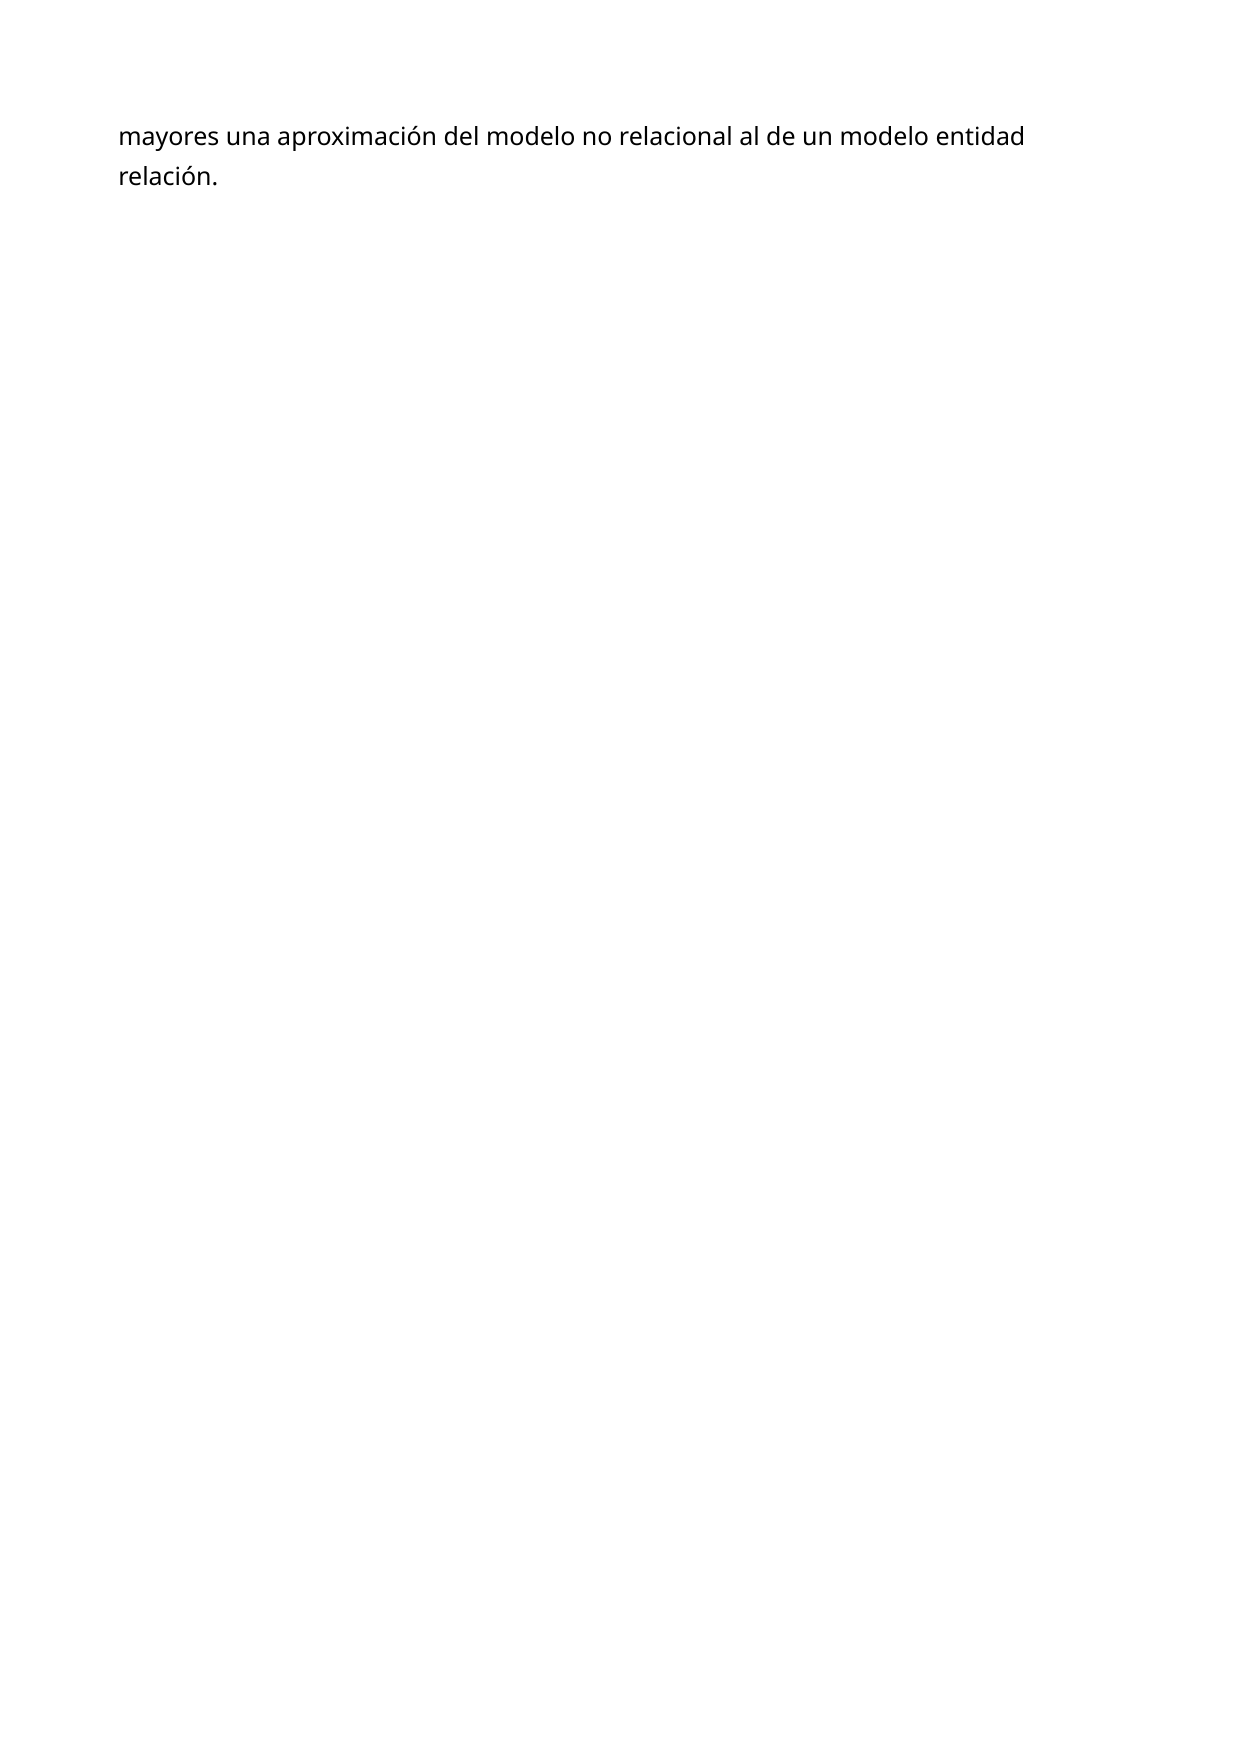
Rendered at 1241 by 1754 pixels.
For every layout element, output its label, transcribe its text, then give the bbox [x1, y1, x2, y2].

text mayores una aproximación del modelo no relacional al de un modelo entidad relación. [118, 118, 1122, 193]
